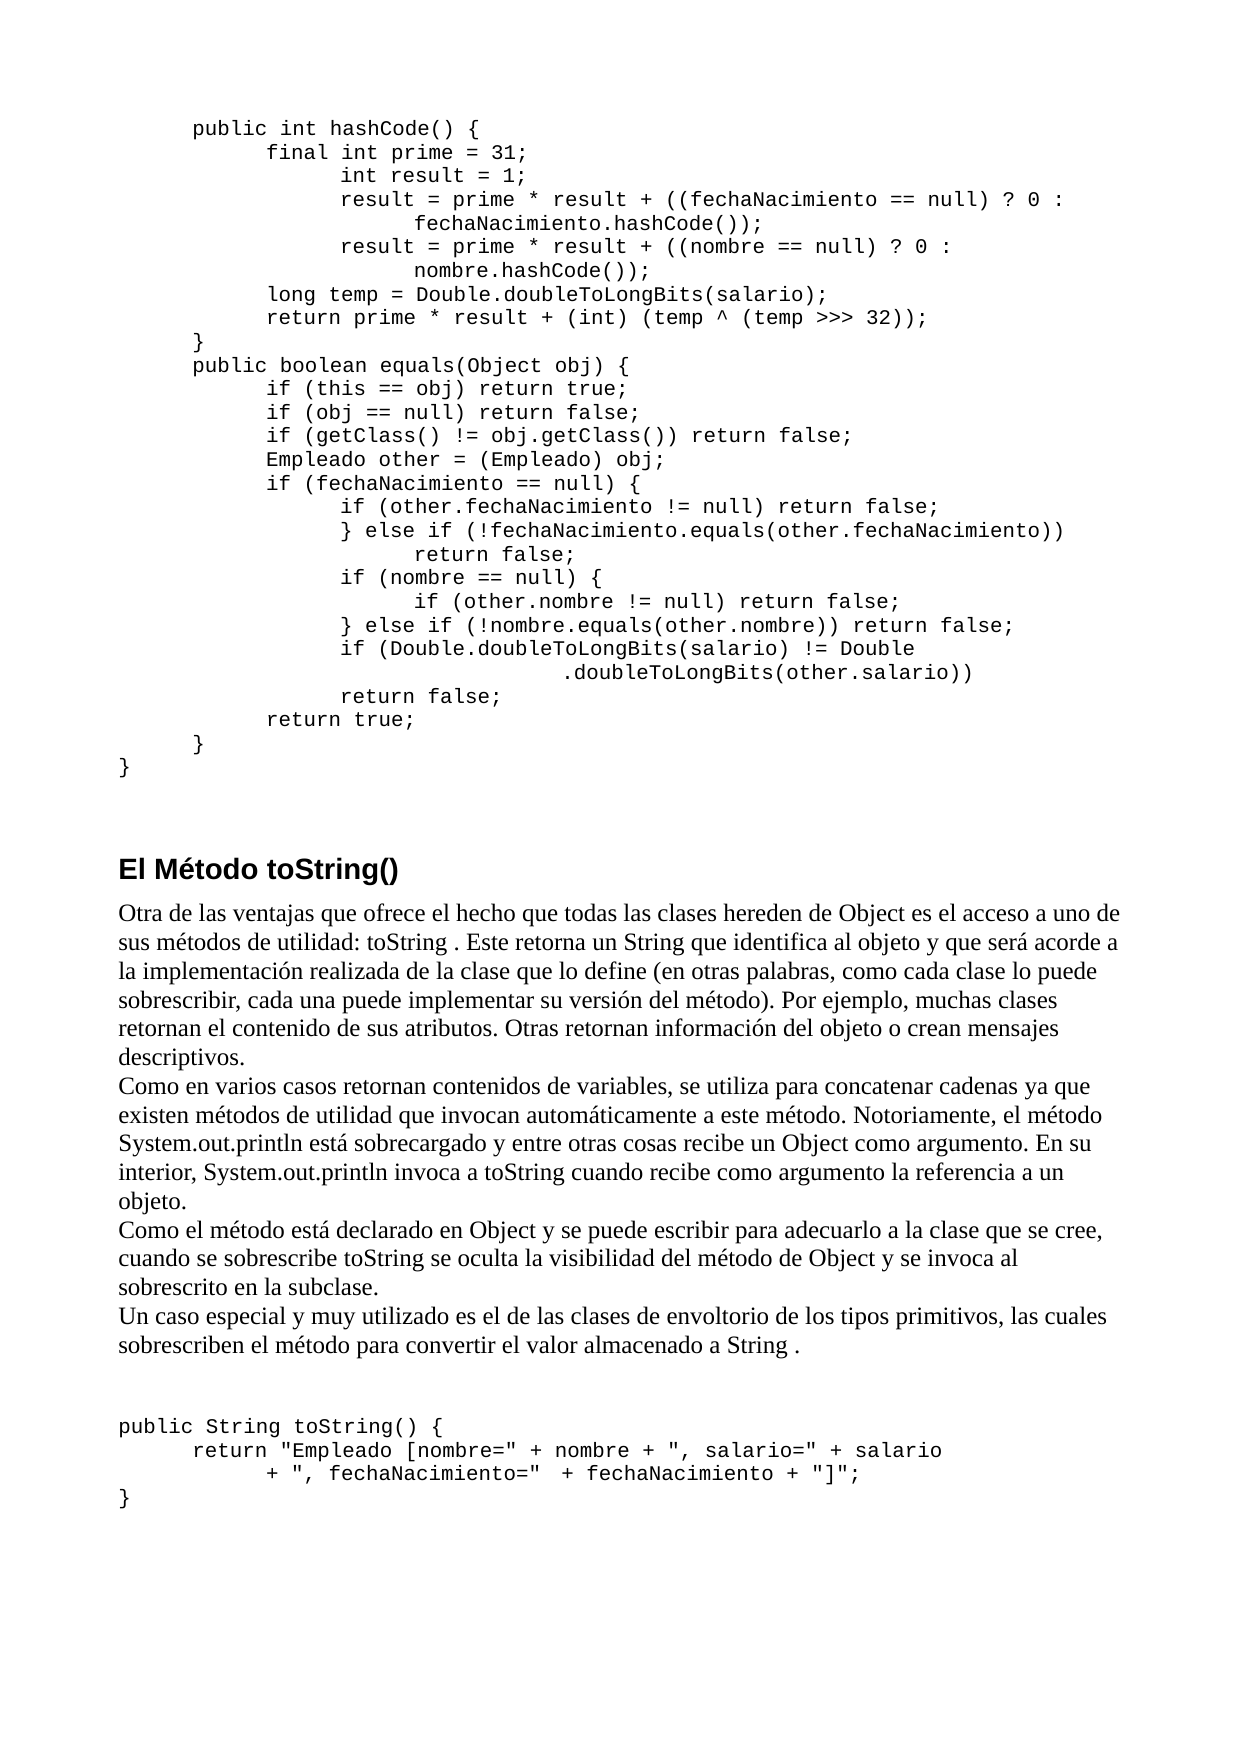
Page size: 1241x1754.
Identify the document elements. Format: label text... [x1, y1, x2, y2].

text Empleado other = (Empleado) obj; [118, 449, 1122, 473]
text } [118, 1487, 1122, 1511]
text result = prime * result + ((nombre == null) ? 0 : nombre.hashCode()); [118, 236, 1122, 284]
text if (other.nombre != null) return false; [118, 591, 1122, 615]
text } [118, 757, 1122, 780]
subtitle El Método toString() [118, 852, 1122, 886]
text Un caso especial y muy utilizado es el de las clases de envoltorio de los tipos primitivos, las cuales [118, 1301, 1122, 1330]
text Otra de las ventajas que ofrece el hecho que todas las clases hereden de Object es el acceso a uno de sus métodos de utilidad: toString . Este retorna un String que identifica al objeto y que será acorde a la implementación realizada de la clase que lo define (en otras palabras, como cada clase lo puede sobrescribir, cada una puede implementar su versión del método). Por ejemplo, muchas clases retornan el contenido de sus atributos. Otras retornan información del objeto o crean mensajes descriptivos. [118, 898, 1122, 1071]
text Como en varios casos retornan contenidos de variables, se utiliza para concatenar cadenas ya que existen métodos de utilidad que invocan automáticamente a este método. Notoriamente, el método System.out.println está sobrecargado y entre otras cosas recibe un Object como argumento. En su interior, System.out.println invoca a toString cuando recibe como argumento la referencia a un objeto. [118, 1071, 1122, 1215]
text result = prime * result + ((fechaNacimiento == null) ? 0 : [118, 189, 1122, 213]
text if (getClass() != obj.getClass()) return false; [118, 426, 1122, 449]
text public boolean equals(Object obj) { [118, 354, 1122, 378]
text if (this == obj) return true; [118, 378, 1122, 402]
text } [118, 331, 1122, 354]
text if (nombre == null) { [118, 567, 1122, 591]
text return prime * result + (int) (temp ^ (temp >>> 32)); [118, 307, 1122, 331]
text final int prime = 31; [118, 142, 1122, 165]
text if (fechaNacimiento == null) { [118, 473, 1122, 496]
text if (Double.doubleToLongBits(salario) != Double .doubleToLongBits(other.salario)) [118, 638, 1122, 686]
text return false; [118, 544, 1122, 567]
text + ", fechaNacimiento=" + fechaNacimiento + "]"; [118, 1463, 1122, 1487]
text long temp = Double.doubleToLongBits(salario); [118, 284, 1122, 307]
text } else if (!fechaNacimiento.equals(other.fechaNacimiento)) [118, 520, 1122, 544]
text } [118, 733, 1122, 757]
text } else if (!nombre.equals(other.nombre)) return false; [118, 615, 1122, 638]
text return true; [118, 709, 1122, 733]
text return "Empleado [nombre=" + nombre + ", salario=" + salario [118, 1440, 1122, 1463]
text public int hashCode() { [118, 118, 1122, 142]
text if (other.fechaNacimiento != null) return false; [118, 496, 1122, 520]
text fechaNacimiento.hashCode()); [118, 213, 1122, 236]
text Como el método está declarado en Object y se puede escribir para adecuarlo a la clase que se cree, cuando se sobrescribe toString se oculta la visibilidad del método de Object y se invoca al sobrescrito en la subclase. [118, 1215, 1122, 1301]
text int result = 1; [118, 165, 1122, 189]
text if (obj == null) return false; [118, 402, 1122, 426]
text return false; [118, 686, 1122, 709]
text sobrescriben el método para convertir el valor almacenado a String . [118, 1330, 1122, 1358]
text public String toString() { [118, 1416, 1122, 1440]
